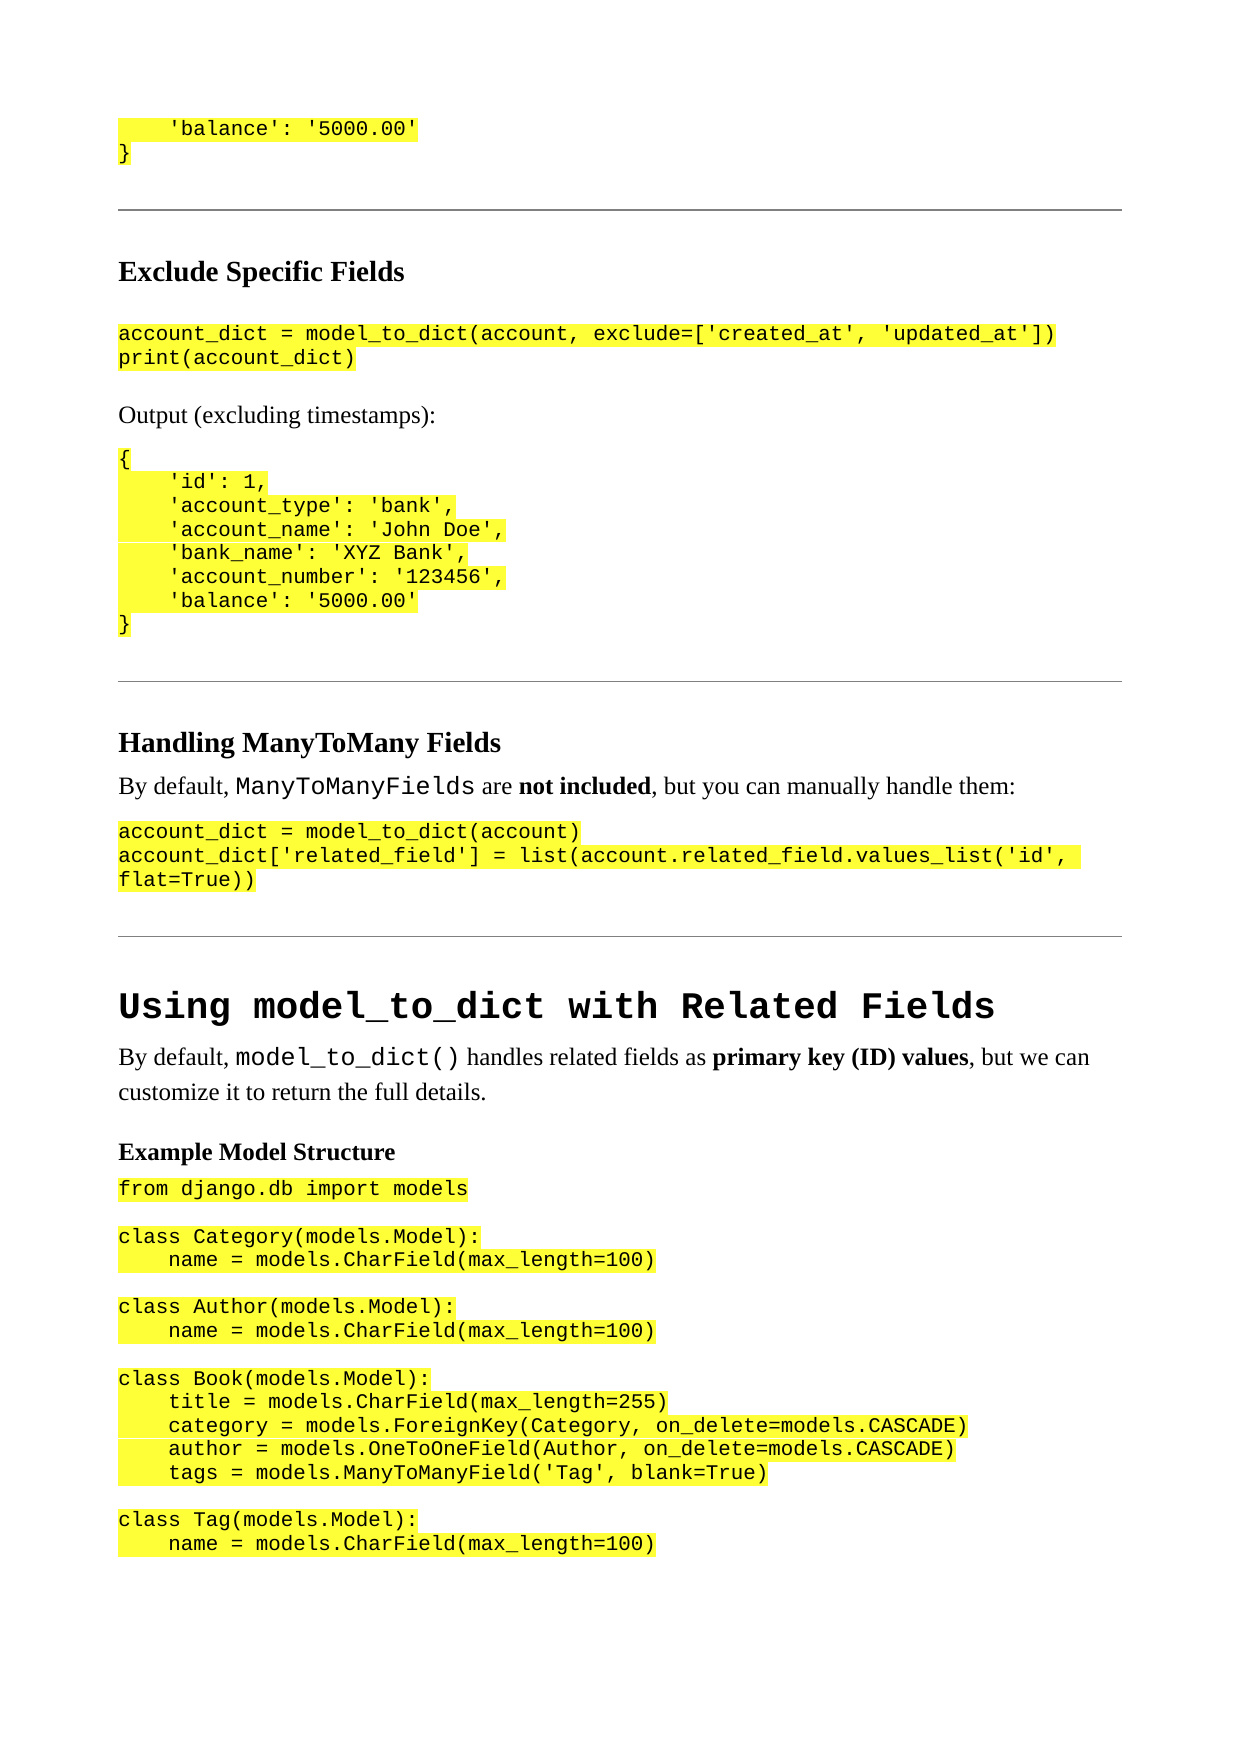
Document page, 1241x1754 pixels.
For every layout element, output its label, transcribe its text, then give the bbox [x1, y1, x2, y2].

text account_dict = model_to_dict(account, exclude=['created_at', 'updated_at']) [118, 323, 1122, 347]
text } [118, 613, 1122, 637]
text 'account_number': '123456', [118, 566, 1122, 590]
text print(account_dict) [118, 347, 1122, 371]
subtitle Exclude Specific Fields [118, 254, 1122, 287]
subtitle Example Model Structure [118, 1137, 1122, 1166]
subtitle Handling ManyToMany Fields [118, 725, 1122, 759]
text name = models.CharField(max_length=100) [118, 1533, 1122, 1557]
text By default, model_to_dict() handles related fields as primary key (ID) values, but we can customize it to return the full details. [118, 1042, 1122, 1106]
text class Category(models.Model): [118, 1226, 1122, 1249]
text category = models.ForeignKey(Category, on_delete=models.CASCADE) [118, 1415, 1122, 1438]
text account_dict = model_to_dict(account) [118, 821, 1122, 845]
text 'balance': '5000.00' [118, 118, 1122, 142]
text Output (excluding timestamps): [118, 400, 1122, 429]
text from django.db import models [118, 1178, 1122, 1202]
text { [118, 448, 1122, 471]
text } [118, 142, 1122, 165]
text author = models.OneToOneField(Author, on_delete=models.CASCADE) [118, 1438, 1122, 1462]
text class Author(models.Model): [118, 1297, 1122, 1320]
subtitle Using model_to_dict with Related Fields [118, 987, 1122, 1029]
text name = models.CharField(max_length=100) [118, 1320, 1122, 1344]
text title = models.CharField(max_length=255) [118, 1391, 1122, 1415]
text class Tag(models.Model): [118, 1509, 1122, 1533]
text By default, ManyToManyFields are not included, but you can manually handle them: [118, 771, 1122, 802]
text class Book(models.Model): [118, 1367, 1122, 1391]
text tags = models.ManyToManyField('Tag', blank=True) [118, 1462, 1122, 1486]
text account_dict['related_field'] = list(account.related_field.values_list('id', flat=True)) [118, 845, 1122, 892]
text 'account_type': 'bank', [118, 495, 1122, 519]
text 'balance': '5000.00' [118, 590, 1122, 613]
text 'id': 1, [118, 471, 1122, 495]
text name = models.CharField(max_length=100) [118, 1249, 1122, 1273]
text 'bank_name': 'XYZ Bank', [118, 542, 1122, 566]
text 'account_name': 'John Doe', [118, 519, 1122, 542]
